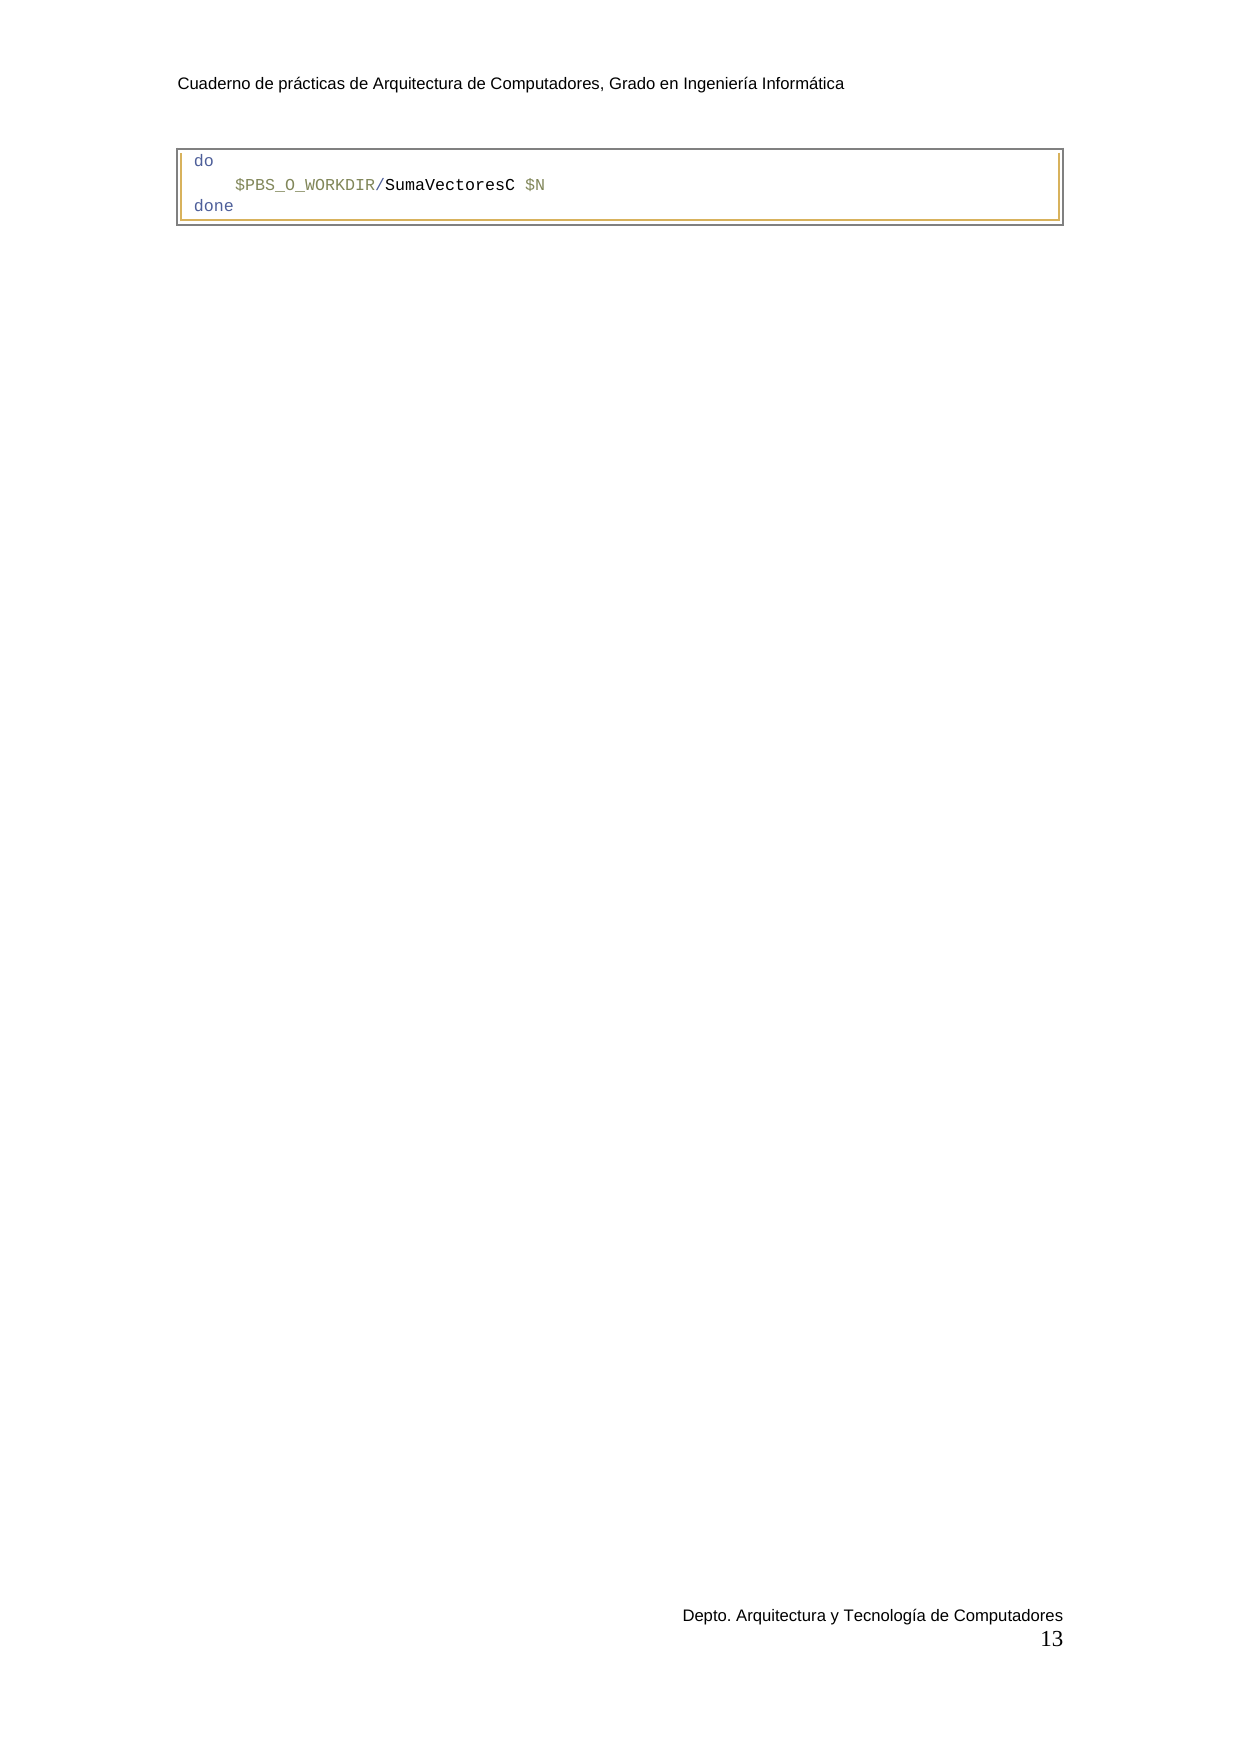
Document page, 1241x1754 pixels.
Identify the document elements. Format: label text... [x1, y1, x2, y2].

table_cell do $PBS_O_WORKDIR/SumaVectoresC $N done [178, 150, 1062, 224]
